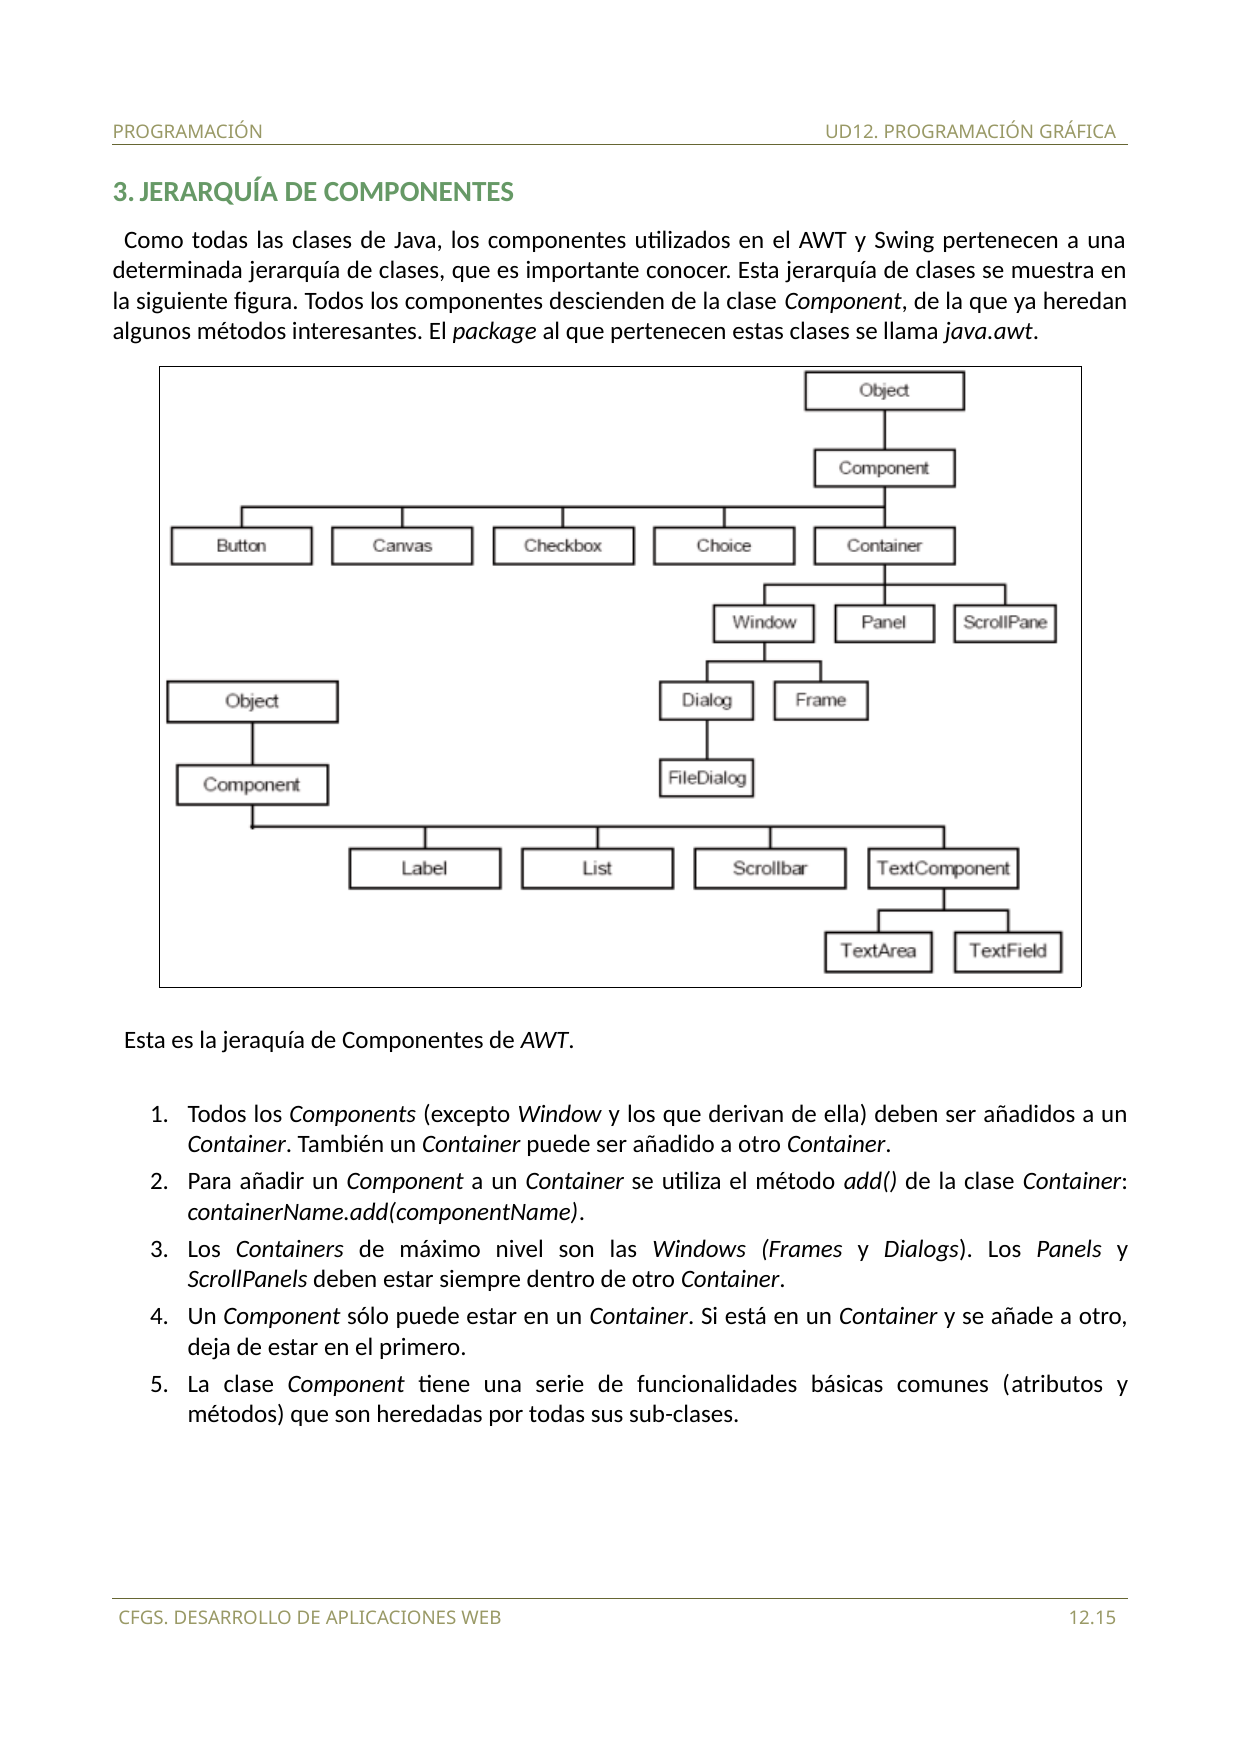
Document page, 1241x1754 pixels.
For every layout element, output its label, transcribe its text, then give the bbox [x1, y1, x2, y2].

text Esta es la jeraquía de Componentes de AWT. [112, 1024, 1128, 1054]
subtitle Jerarquía de componentes [112, 173, 1128, 209]
list Para añadir un Component a un Container se utiliza el método add() de la clase Container: containerName.add(componentName). [150, 1165, 1128, 1226]
list Los Containers de máximo nivel son las Windows (Frames y Dialogs). Los Panels y ScrollPanels deben estar siempre dentro de otro Container. [150, 1233, 1128, 1294]
list Todos los Components (excepto Window y los que derivan de ella) deben ser añadidos a un Container. También un Container puede ser añadido a otro Container. [150, 1098, 1128, 1159]
list La clase Component tiene una serie de funcionalidades básicas comunes (atributos y métodos) que son heredadas por todas sus sub-clases. [150, 1368, 1128, 1429]
list Un Component sólo puede estar en un Container. Si está en un Container y se añade a otro, deja de estar en el primero. [150, 1300, 1128, 1361]
picture [162, 368, 1078, 984]
text Como todas las clases de Java, los componentes utilizados en el AWT y Swing pertenecen a una determinada jerarquía de clases, que es importante conocer. Esta jerarquía de clases se muestra en la siguiente figura. Todos los componentes descienden de la clase Component, de la que ya heredan algunos métodos interesantes. El package al que pertenecen estas clases se llama java.awt. [112, 224, 1128, 346]
